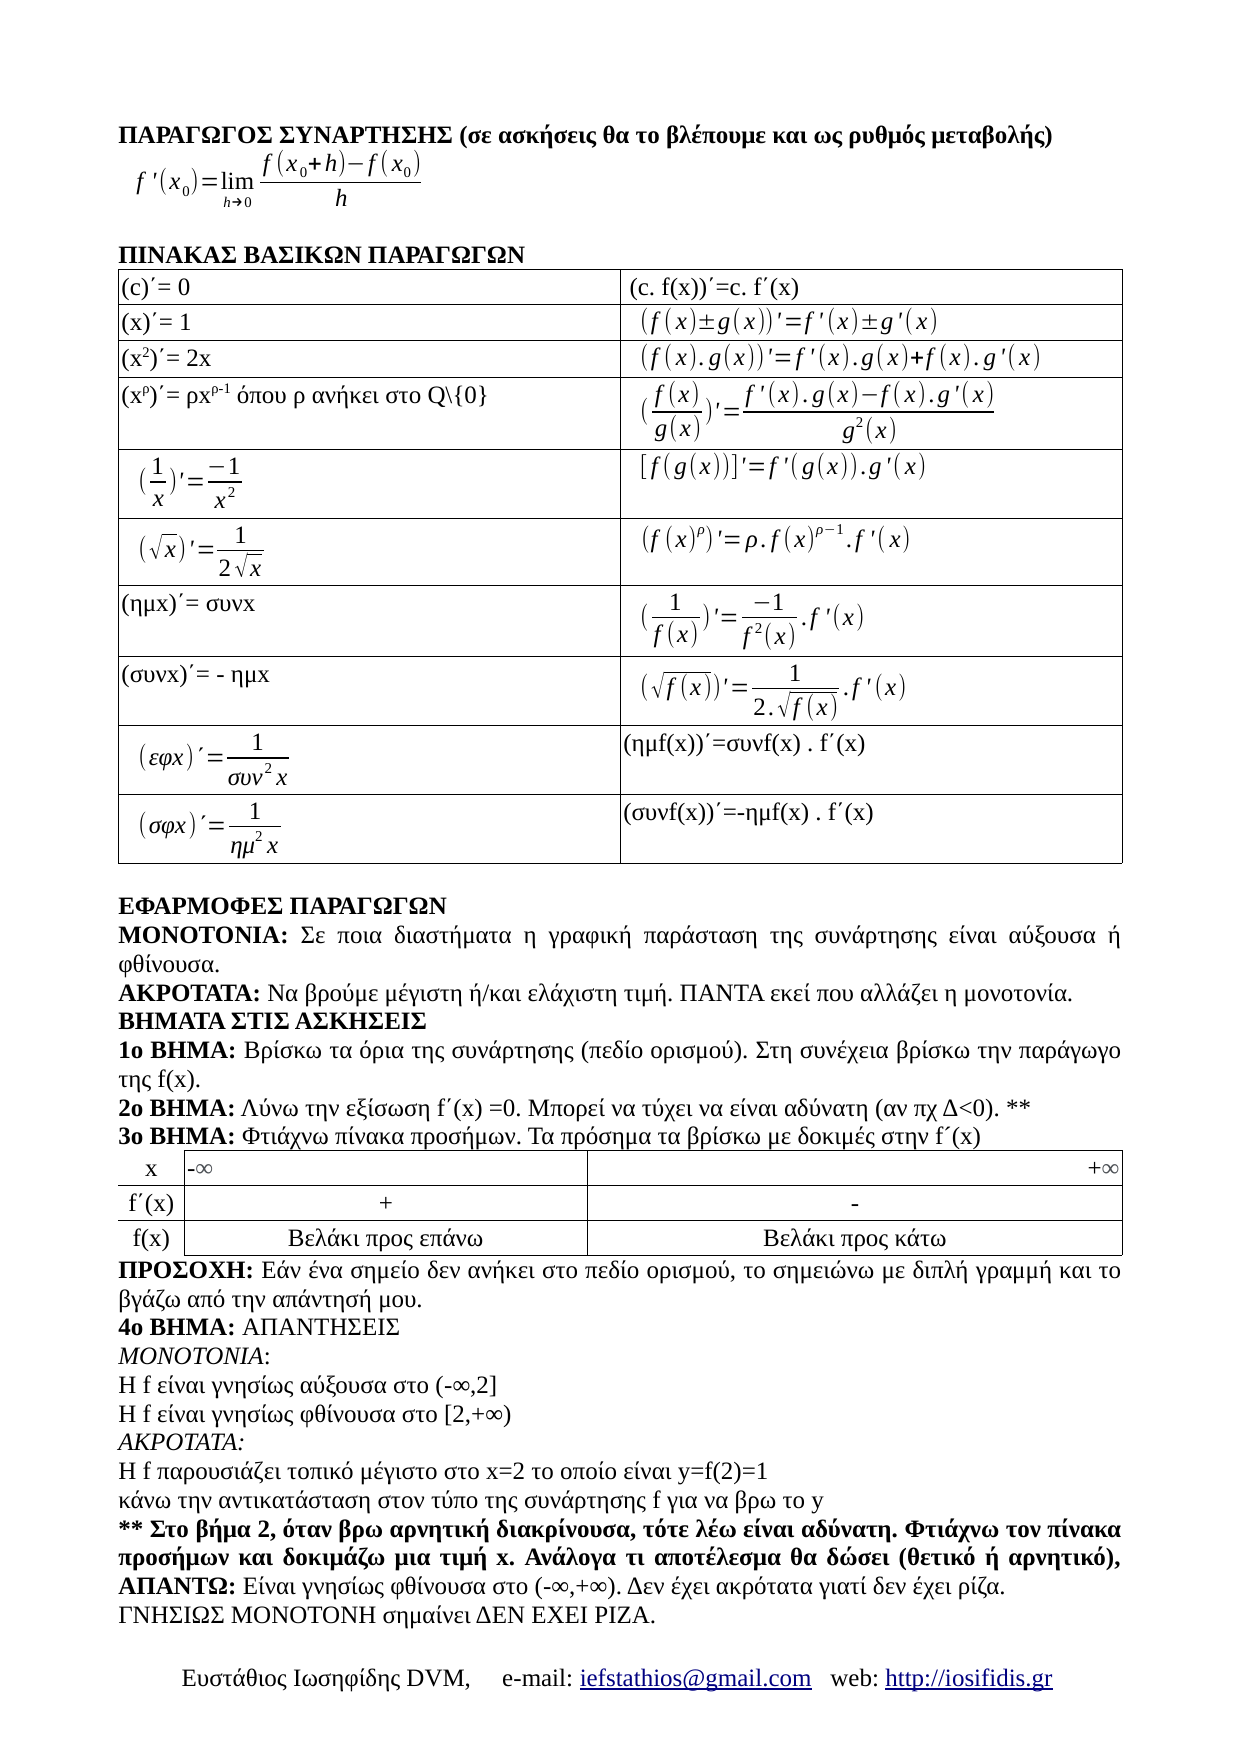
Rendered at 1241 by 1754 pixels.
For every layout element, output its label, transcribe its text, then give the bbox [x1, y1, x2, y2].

table_cell [621, 657, 1122, 725]
table_cell [621, 586, 1122, 656]
table_cell f΄(x) [118, 1186, 184, 1220]
table_cell [119, 795, 620, 862]
table_cell (ημf(x))΄=συνf(x) . f΄(x) [621, 726, 1122, 794]
table_cell f(x) [118, 1221, 184, 1255]
text ΜΟΝΟΤΟΝΙΑ: [118, 1341, 1122, 1370]
table_cell (x2)΄= 2x [119, 341, 620, 377]
table_cell - [588, 1186, 1122, 1220]
table_cell (συνx)΄= - ημx [119, 657, 620, 725]
table_header (c)΄= 0 [119, 270, 620, 304]
table_header +∞ [588, 1151, 1122, 1185]
table_header x [118, 1150, 184, 1185]
table_cell [119, 726, 620, 794]
text ** Στο βήμα 2, όταν βρω αρνητική διακρίνουσα, τότε λέω είναι αδύνατη. Φτιάχνω τον πίνακα προσήμων και δοκιμάζω μια τιμή x. Ανάλογα τι αποτέλεσμα θα δώσει (θετικό ή αρνητικό), ΑΠΑΝΤΩ: Είναι γνησίως φθίνουσα στο (-∞,+∞). Δεν έχει ακρότατα γιατί δεν έχει ρίζα. [118, 1514, 1122, 1600]
table_cell (x)΄= 1 [119, 305, 620, 340]
text 4ο ΒΗΜΑ: ΑΠΑΝΤΗΣΕΙΣ [118, 1312, 1122, 1341]
table_cell [119, 450, 620, 518]
text ΑΚΡΟΤΑΤΑ: [118, 1427, 1122, 1456]
text ΠΡΟΣΟΧΗ: Εάν ένα σημείο δεν ανήκει στο πεδίο ορισμού, το σημειώνω με διπλή γραμμή και το βγάζω από την απάντησή μου. [118, 1255, 1122, 1312]
table_cell [621, 519, 1122, 585]
text ΜΟΝΟΤΟΝΙΑ: Σε ποια διαστήματα η γραφική παράσταση της συνάρτησης είναι αύξουσα ή φθίνουσα. [118, 920, 1122, 978]
text Η f είναι γνησίως αύξουσα στο (-∞,2] [118, 1370, 1122, 1399]
text 3ο ΒΗΜΑ: Φτιάχνω πίνακα προσήμων. Τα πρόσημα τα βρίσκω με δοκιμές στην f´(x) [118, 1121, 1122, 1150]
text ΑΚΡΟΤΑΤΑ: Να βρούμε μέγιστη ή/και ελάχιστη τιμή. ΠΑΝΤΑ εκεί που αλλάζει η μονοτονία. [118, 978, 1122, 1006]
text Η f είναι γνησίως φθίνουσα στο [2,+∞) [118, 1399, 1122, 1427]
table_cell Βελάκι προς επάνω [185, 1221, 587, 1255]
table_cell [621, 341, 1122, 377]
text ΠΑΡΑΓΩΓΟΣ ΣΥΝΑΡΤΗΣΗΣ (σε ασκήσεις θα το βλέπουμε και ως ρυθμός μεταβολής) [118, 120, 1122, 149]
text ΠΙΝΑΚΑΣ ΒΑΣΙΚΩΝ ΠΑΡΑΓΩΓΩΝ [118, 241, 1122, 269]
text ΒΗΜΑΤΑ ΣΤΙΣ ΑΣΚΗΣΕΙΣ [118, 1006, 1122, 1035]
table_header (c. f(x))΄=c. f΄(x) [621, 270, 1122, 304]
table_header -∞ [185, 1151, 587, 1185]
table_cell [119, 519, 620, 585]
table_cell Βελάκι προς κάτω [588, 1221, 1122, 1255]
table_cell [621, 305, 1122, 340]
table_cell + [185, 1186, 587, 1220]
text ΕΦΑΡΜΟΦΕΣ ΠΑΡΑΓΩΓΩΝ [118, 891, 1122, 920]
table_cell (συνf(x))΄=-ημf(x) . f΄(x) [621, 795, 1122, 862]
text 1ο ΒΗΜΑ: Βρίσκω τα όρια της συνάρτησης (πεδίο ορισμού). Στη συνέχεια βρίσκω την παράγωγο της f(x). [118, 1035, 1122, 1093]
table_cell (xρ)΄= ρxρ-1 όπου ρ ανήκει στο Q\{0} [119, 378, 620, 449]
text κάνω την αντικατάσταση στον τύπο της συνάρτησης f για να βρω το y [118, 1485, 1122, 1514]
text ΓΝΗΣΙΩΣ ΜΟΝΟΤΟΝΗ σημαίνει ΔΕΝ ΕΧΕΙ ΡΙΖΑ. [118, 1600, 1122, 1629]
table_cell [621, 450, 1122, 518]
text 2ο ΒΗΜΑ: Λύνω την εξίσωση f΄(x) =0. Μπορεί να τύχει να είναι αδύνατη (αν πχ Δ<0). ** [118, 1093, 1122, 1121]
table_cell [621, 378, 1122, 449]
text Η f παρουσιάζει τοπικό μέγιστο στο x=2 το οποίο είναι y=f(2)=1 [118, 1456, 1122, 1485]
table_cell (ημx)΄= συνx [119, 586, 620, 656]
